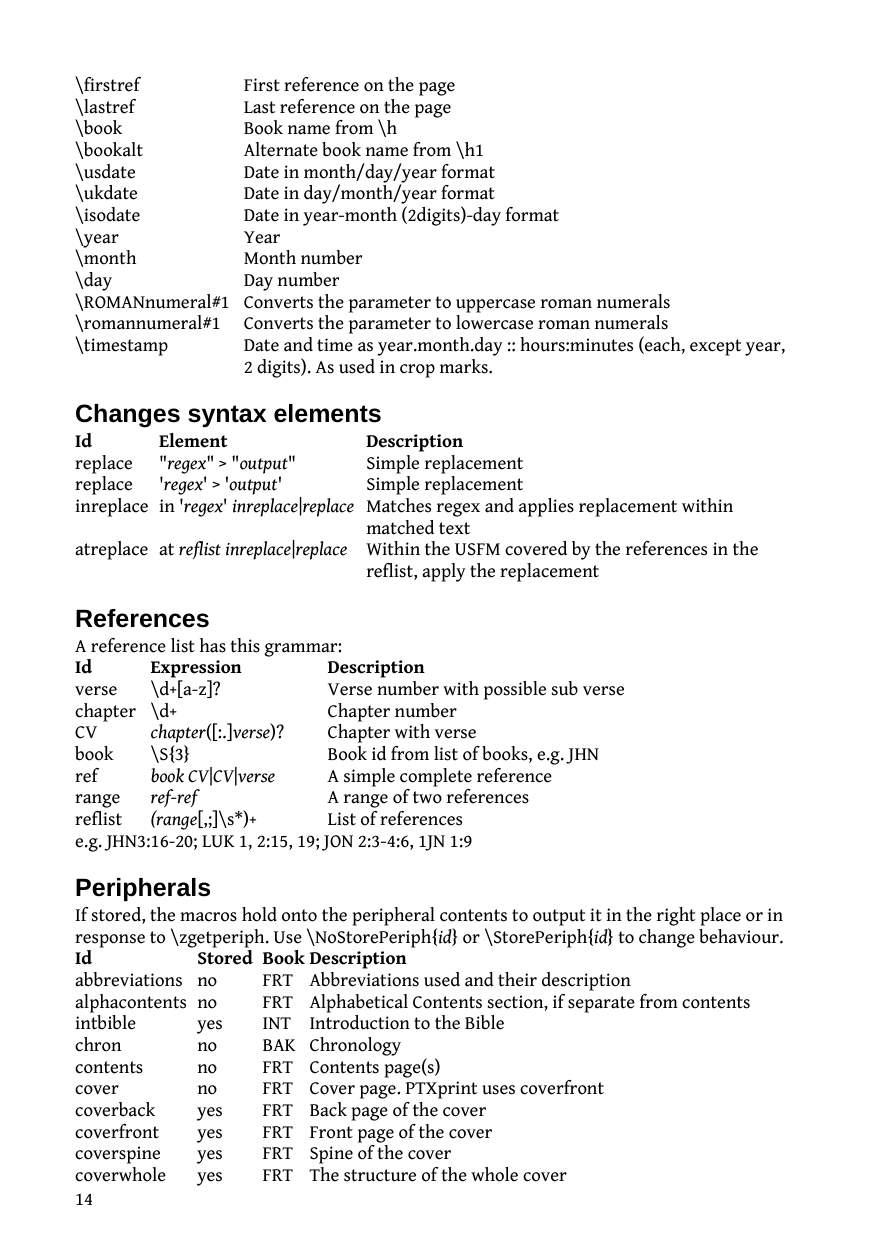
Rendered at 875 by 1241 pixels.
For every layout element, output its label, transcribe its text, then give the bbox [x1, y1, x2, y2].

table_cell \usdate [75, 162, 243, 183]
table_header Id [75, 949, 197, 970]
table_header Stored [197, 949, 262, 970]
table_cell Matches regex and applies replacement within matched text [366, 496, 799, 539]
table_cell Date in year-month (2digits)-day format [244, 205, 799, 227]
table_cell \romannumeral#1 [75, 313, 243, 335]
table_cell First reference on the page [244, 75, 799, 97]
subtitle References [75, 604, 799, 632]
table_cell A range of two references [328, 787, 799, 809]
table_cell A simple complete reference [328, 766, 799, 787]
table_cell \ROMANnumeral#1 [75, 292, 243, 313]
table_cell Introduction to the Bible [309, 1014, 799, 1035]
table_cell verse [75, 679, 150, 701]
table_cell The structure of the whole cover [309, 1165, 799, 1187]
table_cell \day [75, 270, 243, 292]
table_cell Abbreviations used and their description [309, 970, 799, 992]
table_cell Converts the parameter to uppercase roman numerals [244, 292, 799, 313]
text e.g. JHN3:16-20; LUK 1, 2:15, 19; JON 2:3-4:6, 1JN 1:9 [75, 831, 799, 852]
table_cell Simple replacement [366, 453, 799, 474]
table_header Id [75, 431, 159, 453]
table_cell FRT [263, 1122, 309, 1143]
text If stored, the macros hold onto the peripheral contents to output it in the right place or in response to \zgetperiph. Use \NoStorePeriph{id} or \StorePeriph{id} to change behaviour. [75, 905, 799, 948]
table_cell Last reference on the page [244, 97, 799, 118]
table_cell Alternate book name from \h1 [244, 140, 799, 162]
table_cell FRT [263, 992, 309, 1013]
table_header Description [328, 657, 799, 679]
table_cell BAK [263, 1035, 309, 1057]
table_cell Cover page. PTXprint uses coverfront [309, 1079, 799, 1100]
subtitle Changes syntax elements [75, 399, 799, 428]
table_cell FRT [263, 1165, 309, 1187]
table_cell chapter([:.]verse)? [150, 722, 327, 744]
table_cell Date and time as year.month.day :: hours:minutes (each, except year, 2 digits). As used in crop marks. [244, 335, 799, 378]
table_cell FRT [263, 1144, 309, 1165]
table_cell (range[,;]\s*)+ [150, 809, 327, 831]
table_cell Date in day/month/year format [244, 183, 799, 205]
table_cell chapter [75, 701, 150, 722]
table_cell atreplace [75, 540, 159, 583]
table_cell coverfront [75, 1122, 197, 1143]
text A reference list has this grammar: [75, 636, 799, 657]
table_cell chron [75, 1035, 197, 1057]
table_cell Contents page(s) [309, 1057, 799, 1078]
table_cell Back page of the cover [309, 1100, 799, 1122]
table_cell reflist [75, 809, 150, 831]
table_cell "regex" > "output" [159, 453, 366, 474]
table_cell \year [75, 227, 243, 248]
table_cell Date in month/day/year format [244, 162, 799, 183]
table_cell yes [197, 1100, 262, 1122]
table_header Book [263, 949, 309, 970]
table_cell yes [197, 1165, 262, 1187]
table_cell \month [75, 248, 243, 270]
table_cell no [197, 1035, 262, 1057]
table_cell \bookalt [75, 140, 243, 162]
table_cell Spine of the cover [309, 1144, 799, 1165]
table_header Element [159, 431, 366, 453]
table_cell intbible [75, 1014, 197, 1035]
table_cell replace [75, 453, 159, 474]
table_cell Chronology [309, 1035, 799, 1057]
table_cell \firstref [75, 75, 243, 97]
table_cell CV [75, 722, 150, 744]
table_cell \timestamp [75, 335, 243, 378]
table_cell \book [75, 118, 243, 140]
table_cell Within the USFM covered by the references in the reflist, apply the replacement [366, 540, 799, 583]
table_cell range [75, 787, 150, 809]
table_cell Chapter with verse [328, 722, 799, 744]
table_cell no [197, 970, 262, 992]
table_cell Year [244, 227, 799, 248]
table_cell Chapter number [328, 701, 799, 722]
table_cell INT [263, 1014, 309, 1035]
table_cell FRT [263, 970, 309, 992]
table_cell abbreviations [75, 970, 197, 992]
table_cell \d+[a-z]? [150, 679, 327, 701]
table_cell Front page of the cover [309, 1122, 799, 1143]
table_cell coverspine [75, 1144, 197, 1165]
table_cell FRT [263, 1057, 309, 1078]
table_cell cover [75, 1079, 197, 1100]
table_cell contents [75, 1057, 197, 1078]
table_cell book CV|CV|verse [150, 766, 327, 787]
table_cell Month number [244, 248, 799, 270]
table_cell FRT [263, 1079, 309, 1100]
table_cell inreplace [75, 496, 159, 539]
table_cell no [197, 1057, 262, 1078]
table_cell book [75, 744, 150, 766]
table_cell Book id from list of books, e.g. JHN [328, 744, 799, 766]
table_cell \ukdate [75, 183, 243, 205]
table_cell Book name from \h [244, 118, 799, 140]
table_cell no [197, 992, 262, 1013]
table_cell yes [197, 1122, 262, 1143]
table_cell Converts the parameter to lowercase roman numerals [244, 313, 799, 335]
table_cell 'regex' > 'output' [159, 475, 366, 496]
table_header Description [366, 431, 799, 453]
table_cell at reflist inreplace|replace [159, 540, 366, 583]
table_cell no [197, 1079, 262, 1100]
table_cell \lastref [75, 97, 243, 118]
table_cell \S{3} [150, 744, 327, 766]
table_header Id [75, 657, 150, 679]
table_cell Alphabetical Contents section, if separate from contents [309, 992, 799, 1013]
table_header Description [309, 949, 799, 970]
table_cell FRT [263, 1100, 309, 1122]
table_cell \isodate [75, 205, 243, 227]
table_cell ref [75, 766, 150, 787]
table_cell alphacontents [75, 992, 197, 1013]
table_cell yes [197, 1144, 262, 1165]
table_header Expression [150, 657, 327, 679]
table_cell replace [75, 475, 159, 496]
table_cell Simple replacement [366, 475, 799, 496]
table_cell Verse number with possible sub verse [328, 679, 799, 701]
table_cell ref-ref [150, 787, 327, 809]
table_cell List of references [328, 809, 799, 831]
table_cell coverback [75, 1100, 197, 1122]
table_cell Day number [244, 270, 799, 292]
table_cell \d+ [150, 701, 327, 722]
table_cell yes [197, 1014, 262, 1035]
subtitle Peripherals [75, 873, 799, 902]
table_cell in 'regex' inreplace|replace [159, 496, 366, 539]
table_cell coverwhole [75, 1165, 197, 1187]
